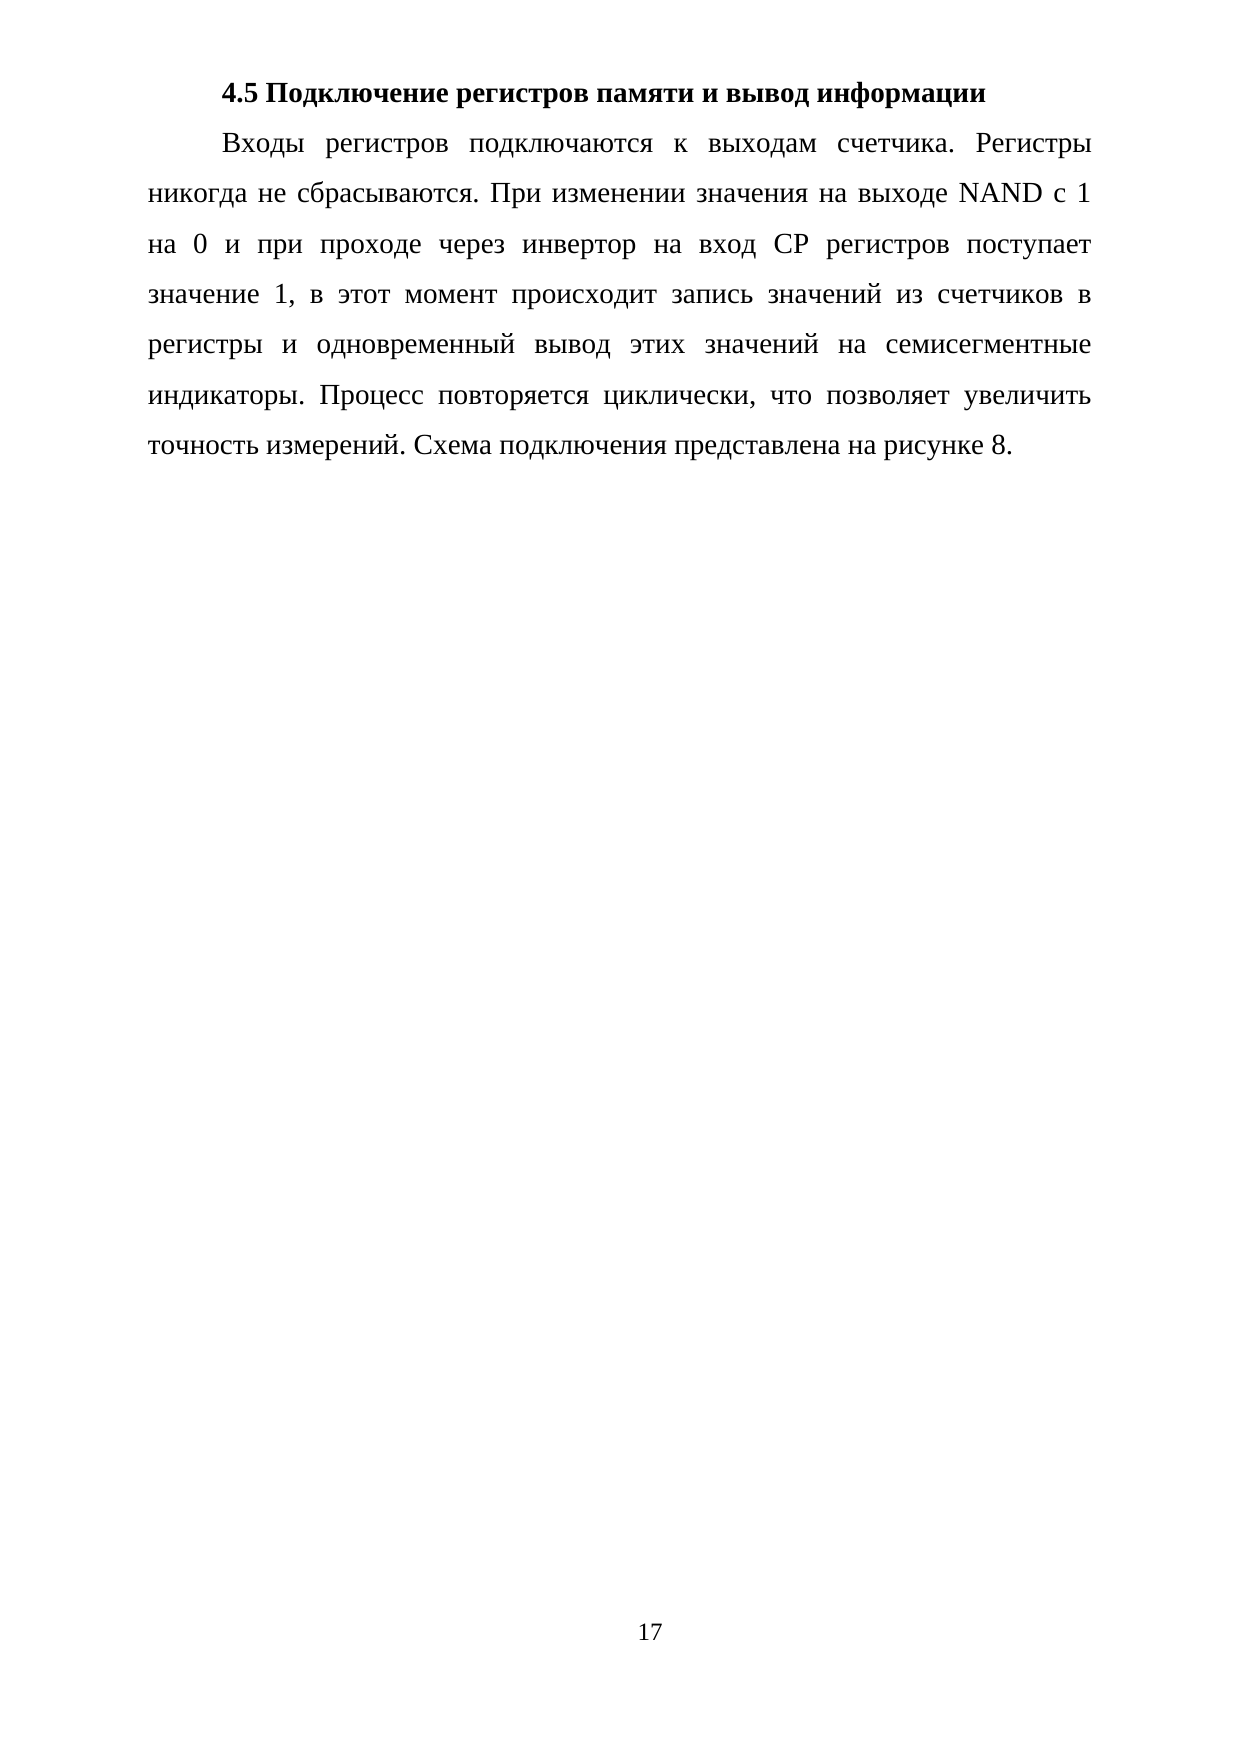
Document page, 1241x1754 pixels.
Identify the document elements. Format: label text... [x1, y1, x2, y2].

text Входы регистров подключаются к выходам счетчика. Регистры никогда не сбрасываются. При изменении значения на выходе NAND с 1 на 0 и при проходе через инвертор на вход CP регистров поступает значение 1, в этот момент происходит запись значений из счетчиков в регистры и одновременный вывод этих значений на семисегментные индикаторы. Процесс повторяется циклически, что позволяет увеличить точность измерений. Схема подключения представлена на рисунке 8. [148, 125, 1092, 461]
subtitle 4.5 Подключение регистров памяти и вывод информации [148, 75, 1152, 108]
